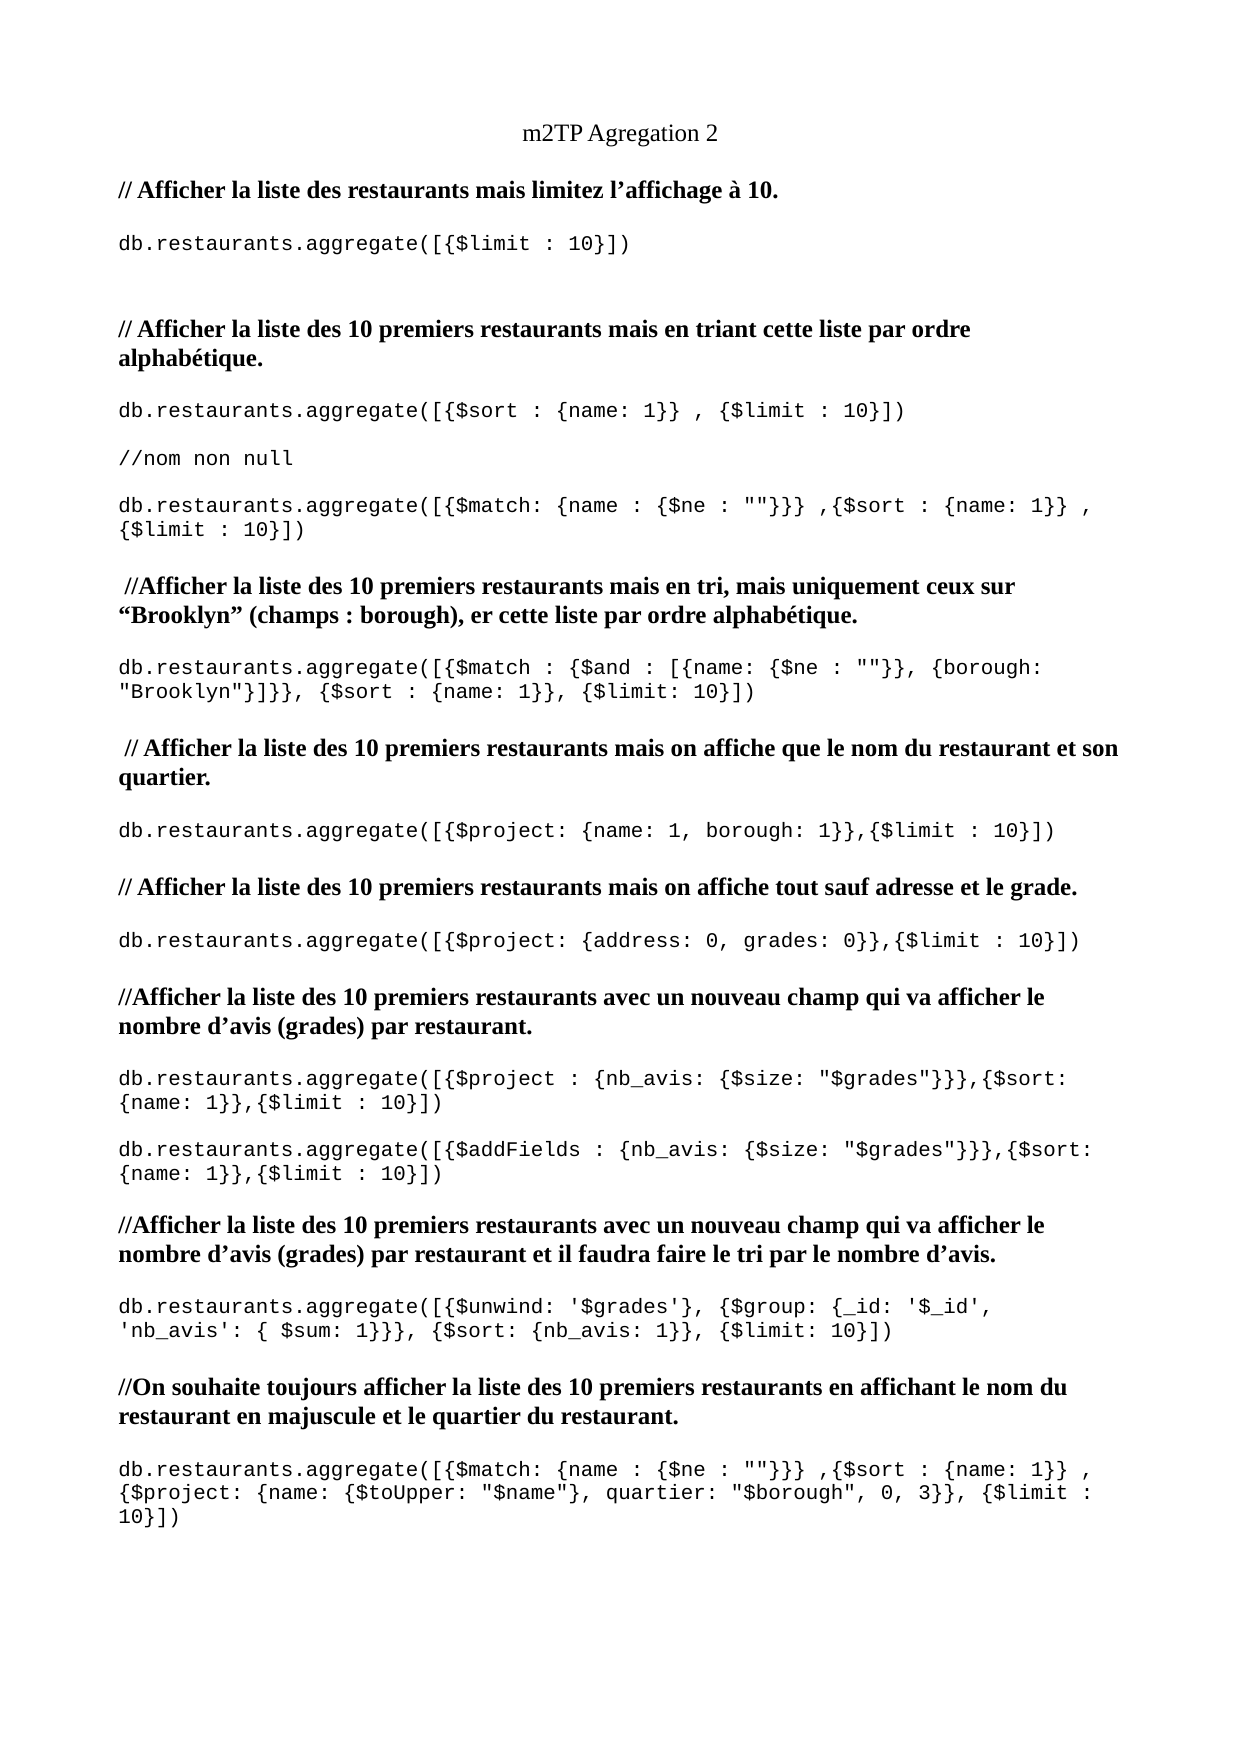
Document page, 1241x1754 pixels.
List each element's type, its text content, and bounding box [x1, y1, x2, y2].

text // Afficher la liste des 10 premiers restaurants mais on affiche tout sauf adresse et le grade. [118, 872, 1122, 901]
text db.restaurants.aggregate([{$addFields : {nb_avis: {$size: "$grades"}}},{$sort: {name: 1}},{$limit : 10}]) [118, 1139, 1122, 1186]
text //On souhaite toujours afficher la liste des 10 premiers restaurants en affichant le nom du restaurant en majuscule et le quartier du restaurant. [118, 1372, 1122, 1430]
text //Afficher la liste des 10 premiers restaurants mais en tri, mais uniquement ceux sur “Brooklyn” (champs : borough), er cette liste par ordre alphabétique. [118, 571, 1122, 629]
text m2TP Agregation 2 [118, 118, 1122, 147]
text db.restaurants.aggregate([{$match: {name : {$ne : ""}}} ,{$sort : {name: 1}} , {$limit : 10}]) [118, 495, 1122, 542]
text db.restaurants.aggregate([{$sort : {name: 1}} , {$limit : 10}]) [118, 401, 1122, 424]
text //Afficher la liste des 10 premiers restaurants avec un nouveau champ qui va afficher le nombre d’avis (grades) par restaurant et il faudra faire le tri par le nombre d’avis. [118, 1210, 1122, 1268]
text db.restaurants.aggregate([{$match : {$and : [{name: {$ne : ""}}, {borough: "Brooklyn"}]}}, {$sort : {name: 1}}, {$limit: 10}]) [118, 657, 1122, 705]
text //nom non null [118, 448, 1122, 471]
text // Afficher la liste des 10 premiers restaurants mais en triant cette liste par ordre alphabétique. [118, 314, 1122, 372]
text db.restaurants.aggregate([{$project : {nb_avis: {$size: "$grades"}}},{$sort: {name: 1}},{$limit : 10}]) [118, 1068, 1122, 1116]
text // Afficher la liste des 10 premiers restaurants mais on affiche que le nom du restaurant et son quartier. [118, 733, 1122, 791]
text db.restaurants.aggregate([{$project: {name: 1, borough: 1}},{$limit : 10}]) [118, 820, 1122, 843]
text //Afficher la liste des 10 premiers restaurants avec un nouveau champ qui va afficher le nombre d’avis (grades) par restaurant. [118, 982, 1122, 1039]
text db.restaurants.aggregate([{$project: {address: 0, grades: 0}},{$limit : 10}]) [118, 929, 1122, 953]
text db.restaurants.aggregate([{$match: {name : {$ne : ""}}} ,{$sort : {name: 1}} , {$project: {name: {$toUpper: "$name"}, quartier: "$borough", 0, 3}}, {$limit : 10}]) [118, 1459, 1122, 1529]
text db.restaurants.aggregate([{$limit : 10}]) [118, 233, 1122, 257]
text // Afficher la liste des restaurants mais limitez l’affichage à 10. [118, 176, 1122, 204]
text db.restaurants.aggregate([{$unwind: '$grades'}, {$group: {_id: '$_id', 'nb_avis': { $sum: 1}}}, {$sort: {nb_avis: 1}}, {$limit: 10}]) [118, 1296, 1122, 1344]
